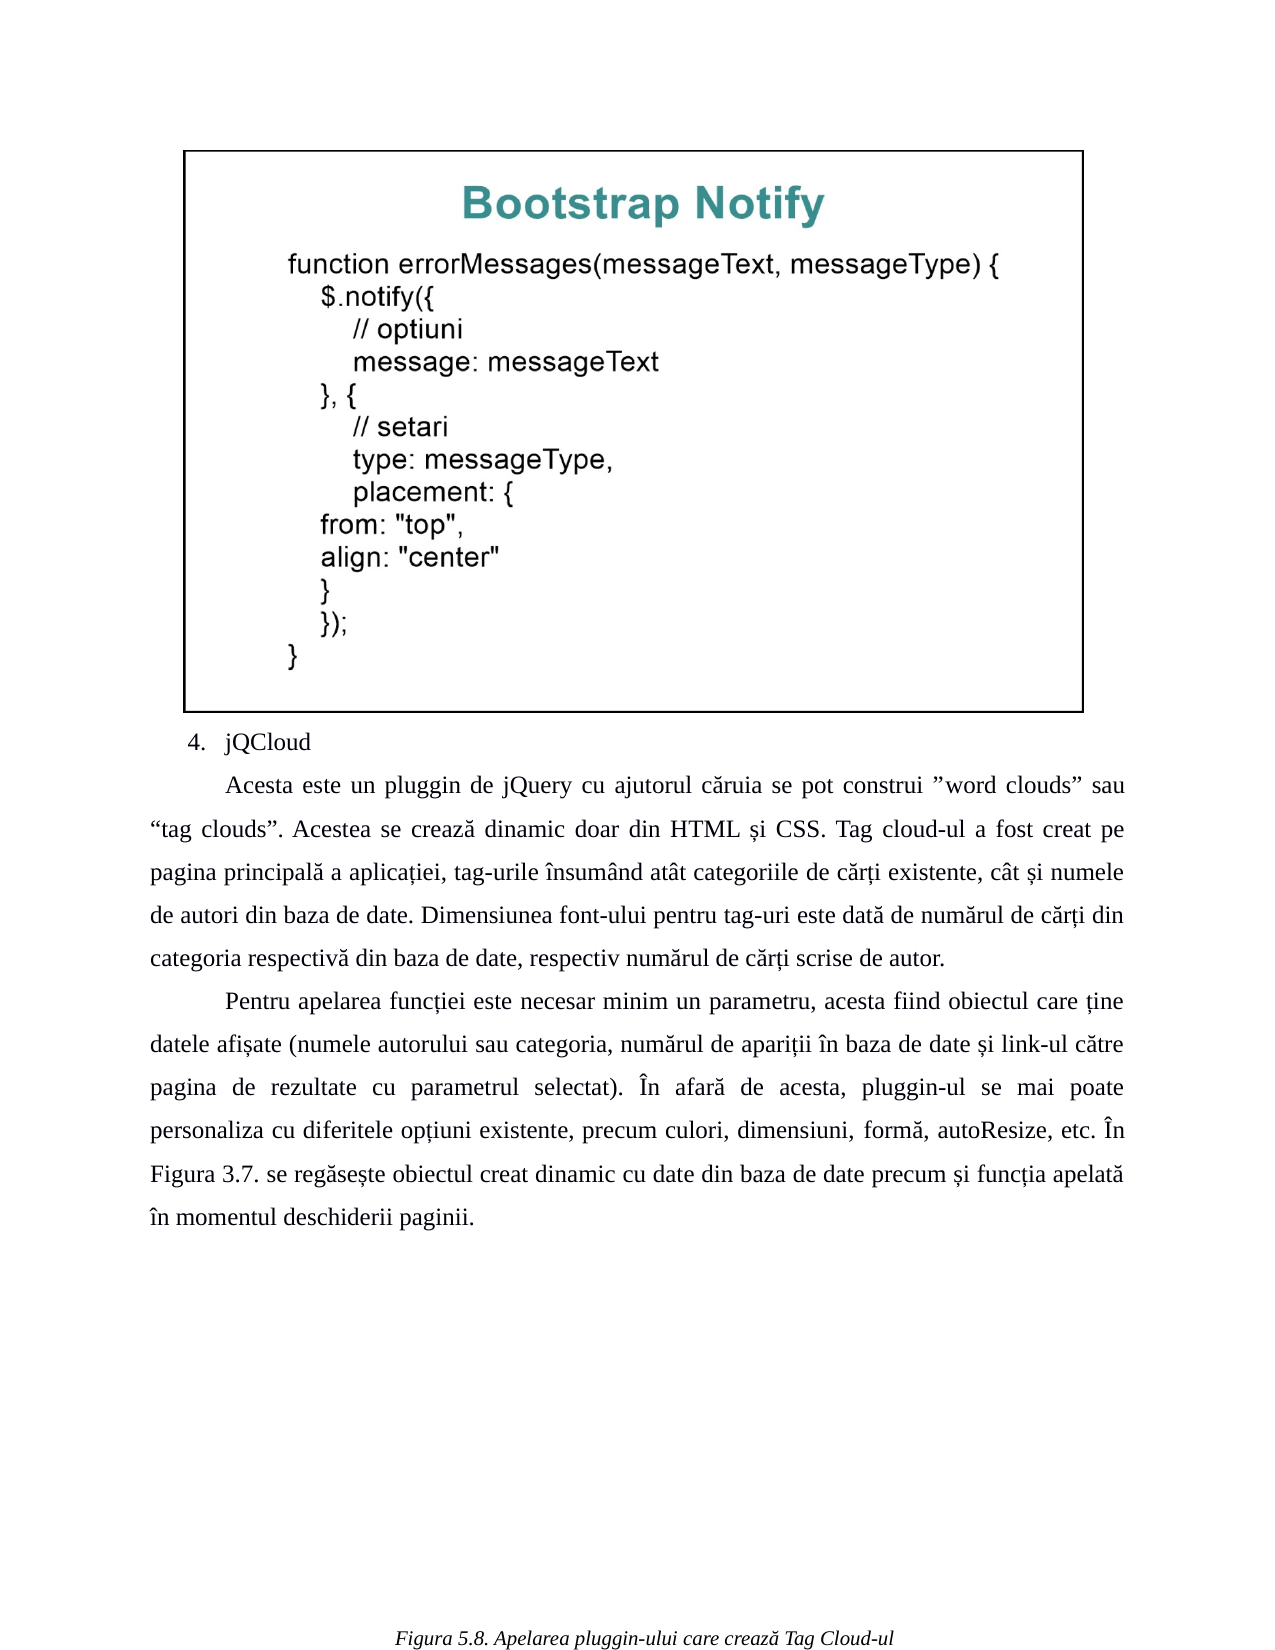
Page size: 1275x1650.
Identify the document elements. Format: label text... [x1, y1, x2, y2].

text Figura 5.8. Apelarea pluggin-ului care crează Tag Cloud-ul [195, 1626, 1093, 1650]
text Acesta este un pluggin de jQuery cu ajutorul căruia se pot construi ”word clouds” sau “tag clouds”. Acestea se crează dinamic doar din HTML și CSS. Tag cloud-ul a fost creat pe pagina principală a aplicației, tag-urile însumând atât categoriile de cărți existente, cât și numele de autori din baza de date. Dimensiunea font-ului pentru tag-uri este dată de numărul de cărți din categoria respectivă din baza de date, respectiv numărul de cărți scrise de autor. [150, 771, 1125, 972]
list jQCloud [187, 179, 1125, 756]
picture [183, 150, 1084, 713]
text Pentru apelarea funcției este necesar minim un parametru, acesta fiind obiectul care ține datele afișate (numele autorului sau categoria, numărul de apariții în baza de date și link-ul către pagina de rezultate cu parametrul selectat). În afară de acesta, pluggin-ul se mai poate personaliza cu diferitele opțiuni existente, precum culori, dimensiuni, formă, autoResize, etc. În Figura 3.7. se regăsește obiectul creat dinamic cu date din baza de date precum și funcția apelată în momentul deschiderii paginii. [150, 986, 1125, 1231]
